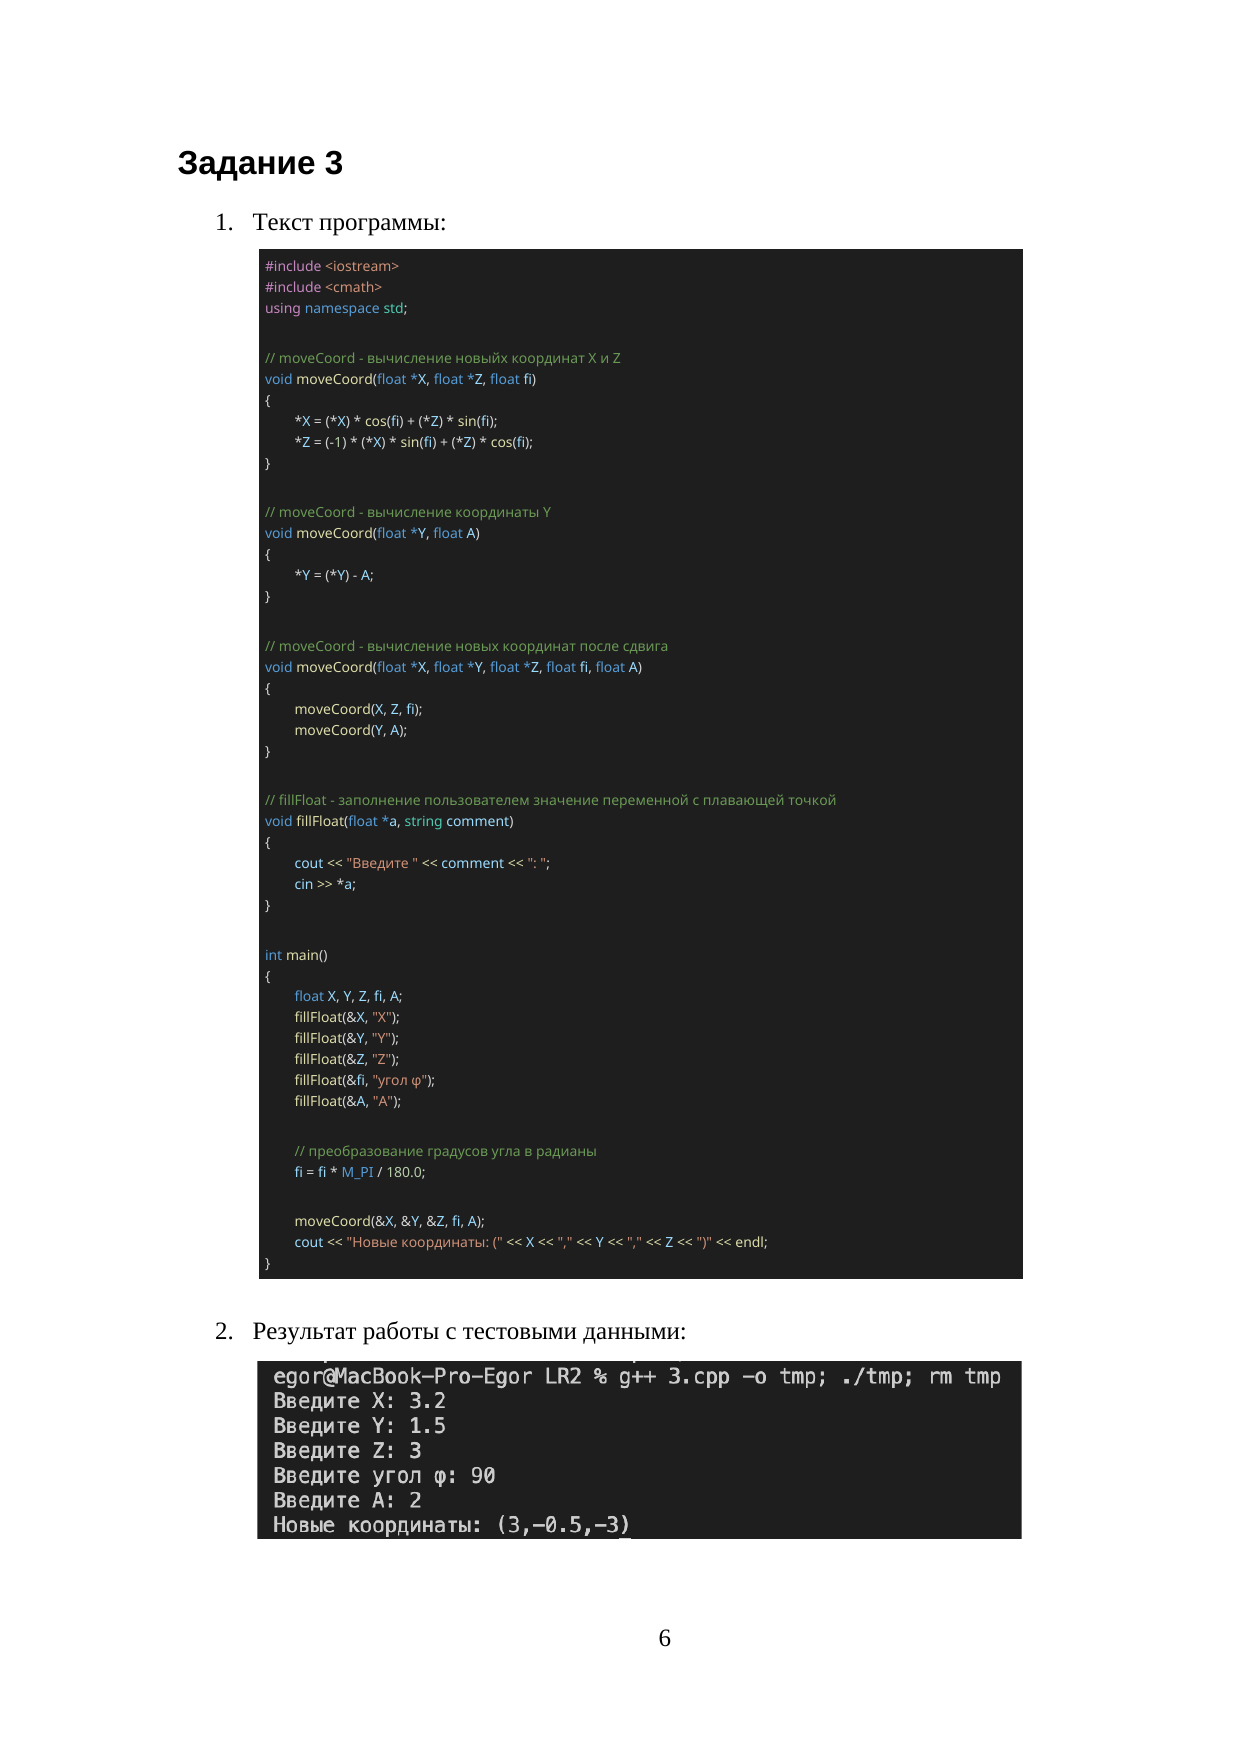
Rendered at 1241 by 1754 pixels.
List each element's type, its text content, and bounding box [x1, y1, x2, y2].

list int main() [265, 943, 1017, 964]
list *Y = (*Y) - A; [265, 564, 1017, 585]
list fillFloat(&fi, "угол φ"); [265, 1069, 1017, 1090]
list // moveCoord - вычисление новыйх координат X и Z [265, 347, 1017, 368]
list void fillFloat(float *a, string comment) [265, 810, 1017, 831]
list moveCoord(X, Z, fi); [265, 697, 1017, 718]
list void moveCoord(float *Y, float A) [265, 522, 1017, 543]
list { [265, 964, 1017, 985]
list } [265, 451, 1017, 472]
list #include <iostream> [265, 255, 1017, 276]
list fillFloat(&X, "X"); [265, 1006, 1017, 1027]
list void moveCoord(float *X, float *Z, float fi) [265, 368, 1017, 388]
list using namespace std; [265, 297, 1017, 318]
list cout << "Введите " << comment << ": "; [265, 852, 1017, 873]
list { [265, 388, 1017, 409]
list // moveCoord - вычисление новых координат после сдвига [265, 634, 1017, 655]
list } [265, 739, 1017, 760]
list *X = (*X) * cos(fi) + (*Z) * sin(fi); [265, 409, 1017, 430]
list fillFloat(&Y, "Y"); [265, 1027, 1017, 1048]
list } [265, 1252, 1017, 1273]
list fillFloat(&Z, "Z"); [265, 1048, 1017, 1069]
list // fillFloat - заполнение пользователем значение переменной с плавающей точкой [265, 789, 1017, 810]
list #include <cmath> [265, 276, 1017, 297]
list { [265, 676, 1017, 697]
list moveCoord(&X, &Y, &Z, fi, A); [265, 1210, 1017, 1231]
list fillFloat(&A, "A"); [265, 1090, 1017, 1111]
list cout << "Новые координаты: (" << X << "," << Y << "," << Z << ")" << endl; [265, 1231, 1017, 1252]
list float X, Y, Z, fi, A; [265, 985, 1017, 1006]
subtitle Текст программы: [215, 207, 1152, 235]
subtitle Задание 3 [177, 143, 1152, 182]
list void moveCoord(float *X, float *Y, float *Z, float fi, float A) [265, 655, 1017, 676]
list // moveCoord - вычисление координаты Y [265, 501, 1017, 522]
list cin >> *a; [265, 873, 1017, 893]
list { [265, 831, 1017, 852]
list fi = fi * M_PI / 180.0; [265, 1160, 1017, 1181]
list } [265, 585, 1017, 606]
list { [265, 543, 1017, 564]
list // преобразование градусов угла в радианы [265, 1139, 1017, 1160]
list } [265, 893, 1017, 914]
list *Z = (-1) * (*X) * sin(fi) + (*Z) * cos(fi); [265, 430, 1017, 451]
subtitle Результат работы с тестовыми данными: [215, 260, 1152, 1344]
picture [257, 1361, 1022, 1539]
list moveCoord(Y, A); [265, 718, 1017, 739]
